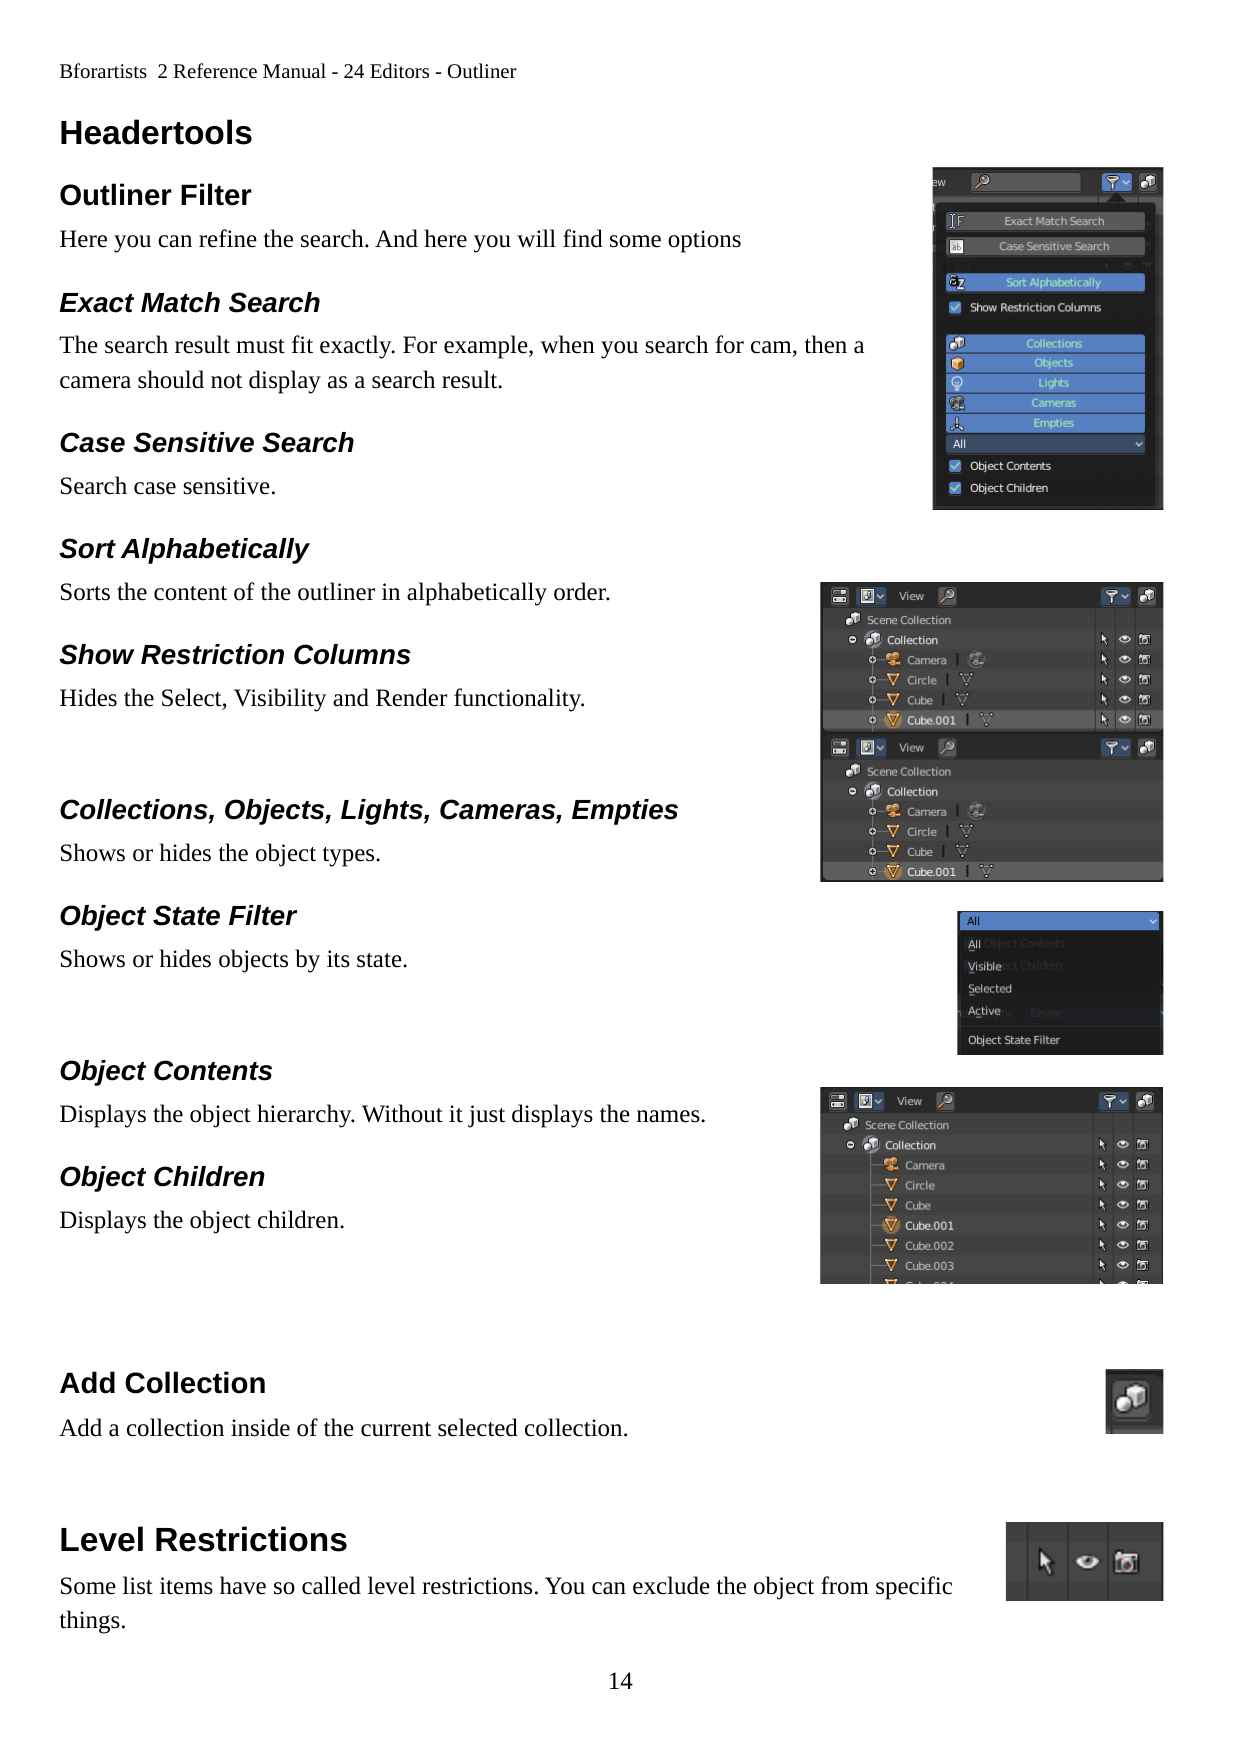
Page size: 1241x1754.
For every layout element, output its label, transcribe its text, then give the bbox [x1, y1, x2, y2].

text Hides the Select, Visibility and Render functionality. [59, 683, 820, 712]
subtitle [1164, 1160, 1181, 1192]
text Displays the object hierarchy. Without it just displays the names. [59, 1099, 820, 1127]
subtitle [1164, 178, 1181, 212]
text [1164, 471, 1181, 500]
picture [932, 167, 1164, 510]
text Here you can refine the search. And here you will find some options [59, 224, 932, 253]
text Search case sensitive. [59, 471, 932, 500]
picture [1105, 1369, 1164, 1434]
text Shows or hides objects by its state. [59, 944, 957, 972]
text Add a collection inside of the current selected collection. [59, 1413, 1181, 1441]
subtitle Headertools [59, 113, 1181, 151]
subtitle Level Restrictions [59, 1520, 1181, 1558]
subtitle Object Contents [59, 1054, 1181, 1086]
subtitle [1164, 427, 1181, 458]
text Shows or hides the object types. [59, 838, 820, 867]
subtitle Add Collection [59, 1366, 1181, 1400]
picture [957, 911, 1164, 1055]
picture [820, 1087, 1164, 1284]
subtitle Sort Alphabetically [59, 532, 1181, 564]
subtitle Collections, Objects, Lights, Cameras, Empties [59, 793, 820, 825]
subtitle Outliner Filter [59, 178, 932, 212]
subtitle Exact Match Search [59, 286, 932, 318]
subtitle Object Children [59, 1160, 820, 1192]
text Displays the object children. [59, 1205, 820, 1233]
subtitle [1164, 638, 1181, 670]
picture [1005, 1522, 1164, 1601]
text The search result must fit exactly. For example, when you search for cam, then a camera should not display as a search result. [59, 331, 932, 394]
text Sorts the content of the outliner in alphabetically order. [59, 577, 1181, 606]
picture [820, 582, 1164, 882]
subtitle Case Sensitive Search [59, 427, 932, 458]
subtitle Show Restriction Columns [59, 638, 820, 670]
text Some list items have so called level restrictions. You can exclude the object from specific things. [59, 1571, 1181, 1634]
subtitle [1164, 286, 1181, 318]
subtitle Object State Filter [59, 899, 1181, 931]
